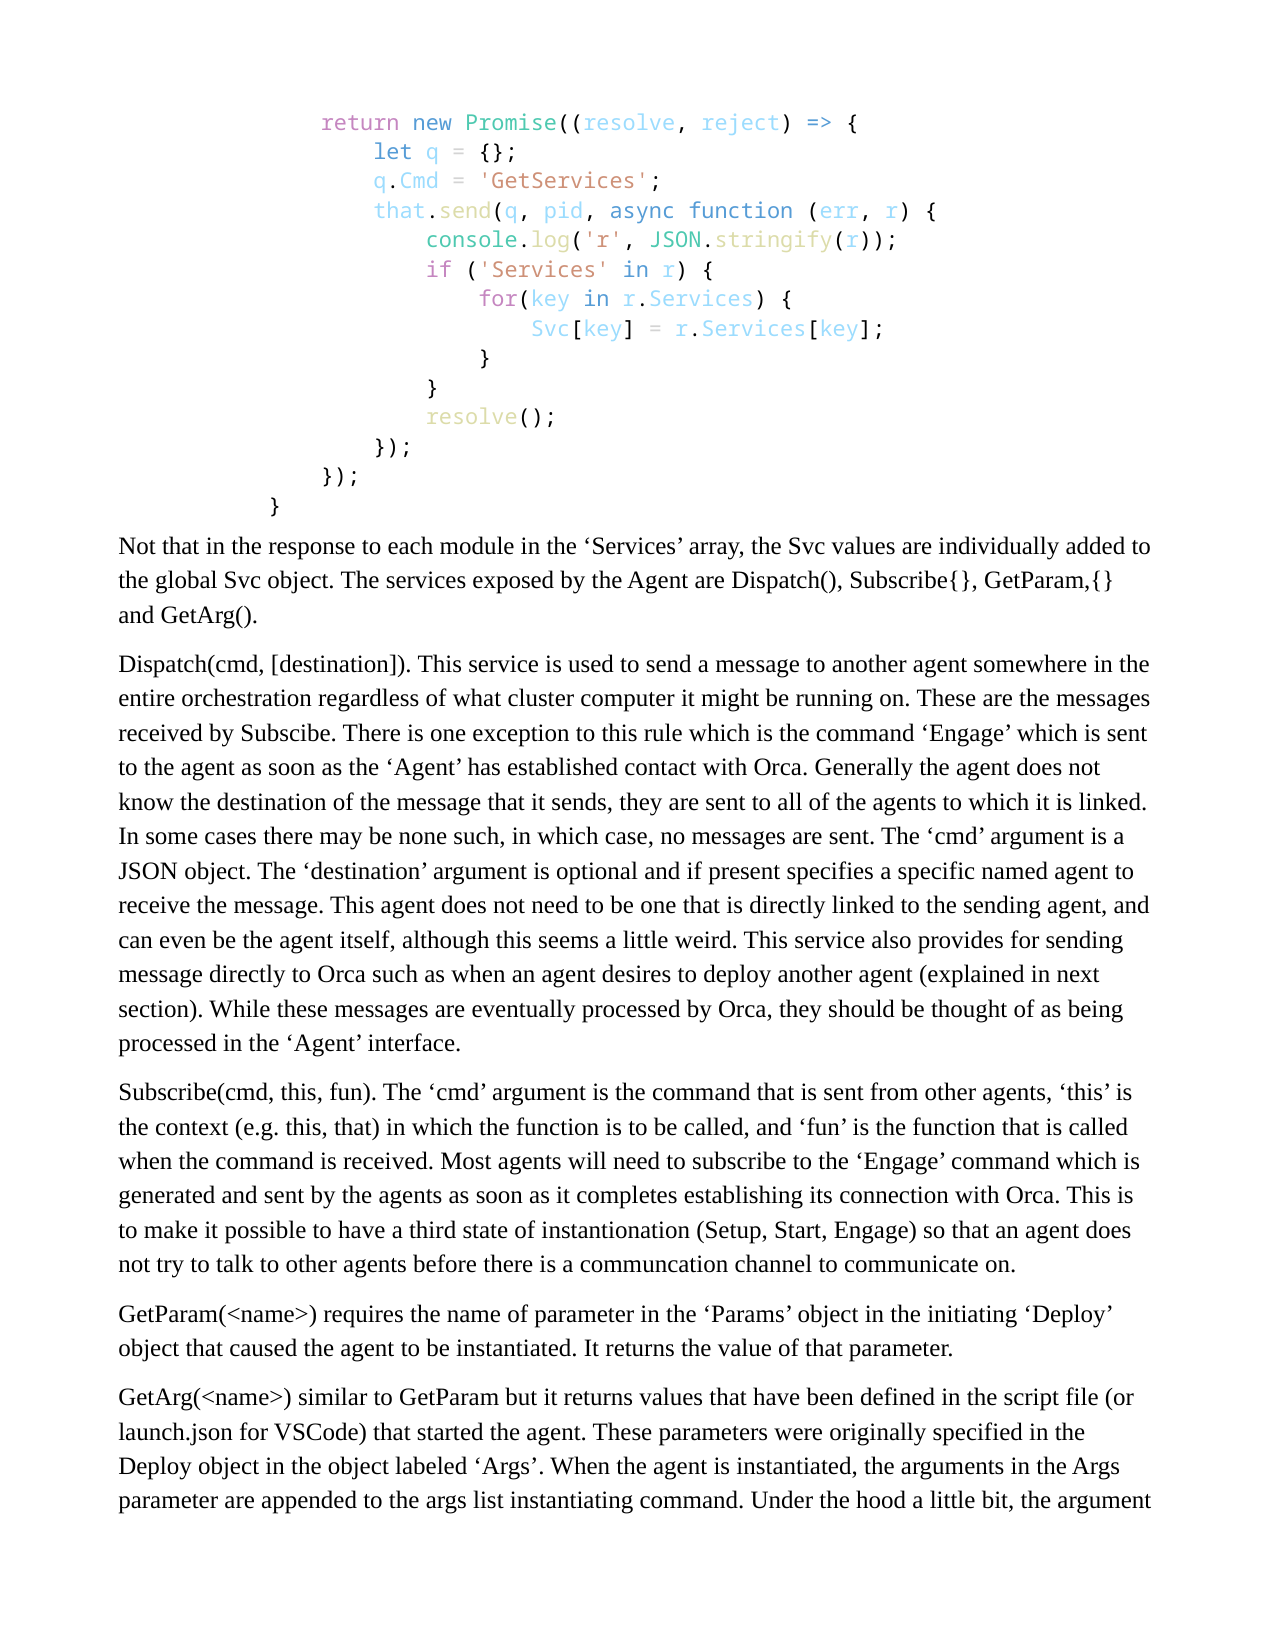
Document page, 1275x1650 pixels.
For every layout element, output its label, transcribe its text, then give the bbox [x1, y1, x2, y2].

text Svc[key] = r.Services[key]; [630, 324, 811, 339]
text Svc[key] = r.Services[key]; [163, 324, 575, 339]
text } [274, 501, 1157, 516]
text return new Promise((resolve, reject) => { [786, 118, 852, 133]
text Subscribe(cmd, this, fun). The ‘cmd’ argument is the command that is sent from other agents, ‘this’ is the context (e.g. this, that) in which the function is to be called, and ‘fun’ is the function that is called when the command is received. Most agents will need to subscribe to the ‘Engage’ command which is generated and sent by the agents as soon as it completes establishing its connection with Orca. This is to make it possible to have a third state of instantionation (Setup, Start, Engage) so that an agent does not try to talk to other agents before there is a communcation channel to communicate on. [118, 1077, 1157, 1278]
text console.log('r', JSON.stringify(r)); [163, 236, 567, 251]
text console.log('r', JSON.stringify(r)); [568, 236, 790, 251]
text q.Cmd = 'GetServices'; [384, 177, 1157, 192]
text for(key in r.Services) { [563, 295, 1157, 310]
text console.log('r', JSON.stringify(r)); [825, 236, 1157, 251]
text if ('Services' in r) { [163, 266, 472, 280]
text }); [379, 442, 393, 457]
text }); [163, 472, 1157, 487]
text Svc[key] = r.Services[key]; [813, 324, 851, 339]
text that.send(q, pid, async function (err, r) { [163, 207, 498, 221]
text Not that in the response to each module in the ‘Services’ array, the Svc values are individually added to the global Svc object. The services exposed by the Agent are Dispatch(), Subscribe{}, GetParam,{} and GetArg(). [118, 531, 1157, 628]
text for(key in r.Services) { [163, 295, 563, 310]
text } [163, 383, 432, 398]
text let q = {}; [497, 148, 1157, 162]
text }); [392, 442, 1157, 457]
text q.Cmd = 'GetServices'; [163, 177, 382, 192]
text if ('Services' in r) { [471, 266, 682, 280]
text }); [163, 442, 380, 457]
text } [163, 501, 275, 516]
text let q = {}; [163, 148, 434, 162]
text Dispatch(cmd, [destination]). This service is used to send a message to another agent somewhere in the entire orchestration regardless of what cluster computer it might be running on. These are the messages received by Subscibe. There is one exception to this rule which is the command ‘Engage’ which is sent to the agent as soon as the ‘Agent’ has established contact with Orca. Generally the agent does not know the destination of the message that it sends, they are sent to all of the agents to which it is linked. In some cases there may be none such, in which case, no messages are sent. The ‘cmd’ argument is a JSON object. The ‘destination’ argument is optional and if present specifies a specific named agent to receive the message. This agent does not need to be one that is directly linked to the sending agent, and can even be the agent itself, although this seems a little weird. This service also provides for sending message directly to Orca such as when an agent desires to deploy another agent (explained in next section). While these messages are eventually processed by Orca, they should be thought of as being processed in the ‘Agent’ interface. [118, 649, 1157, 1057]
text let q = {}; [436, 148, 485, 162]
text if ('Services' in r) { [707, 266, 1157, 280]
text } [431, 383, 1157, 398]
text that.send(q, pid, async function (err, r) { [812, 207, 905, 221]
text return new Promise((resolve, reject) => { [851, 118, 1157, 133]
text Svc[key] = r.Services[key]; [577, 324, 615, 339]
text that.send(q, pid, async function (err, r) { [642, 207, 813, 221]
text } [163, 354, 1157, 369]
text that.send(q, pid, async function (err, r) { [547, 207, 641, 221]
text return new Promise((resolve, reject) => { [163, 118, 564, 133]
text that.send(q, pid, async function (err, r) { [930, 207, 1157, 221]
text GetParam(<name>) requires the name of parameter in the ‘Params’ object in the initiating ‘Deploy’ object that caused the agent to be instantiated. It returns the value of that parameter. [118, 1299, 1157, 1362]
text GetArg(<name>) similar to GetParam but it returns values that have been defined in the script file (or launch.json for VSCode) that started the agent. These parameters were originally specified in the Deploy object in the object labeled ‘Args’. When the agent is instantiated, the arguments in the Args parameter are appended to the args list instantiating command. Under the hood a little bit, the argument [118, 1382, 1157, 1514]
text Svc[key] = r.Services[key]; [866, 324, 1157, 339]
text resolve(); [163, 413, 1157, 428]
text return new Promise((resolve, reject) => { [576, 118, 734, 133]
